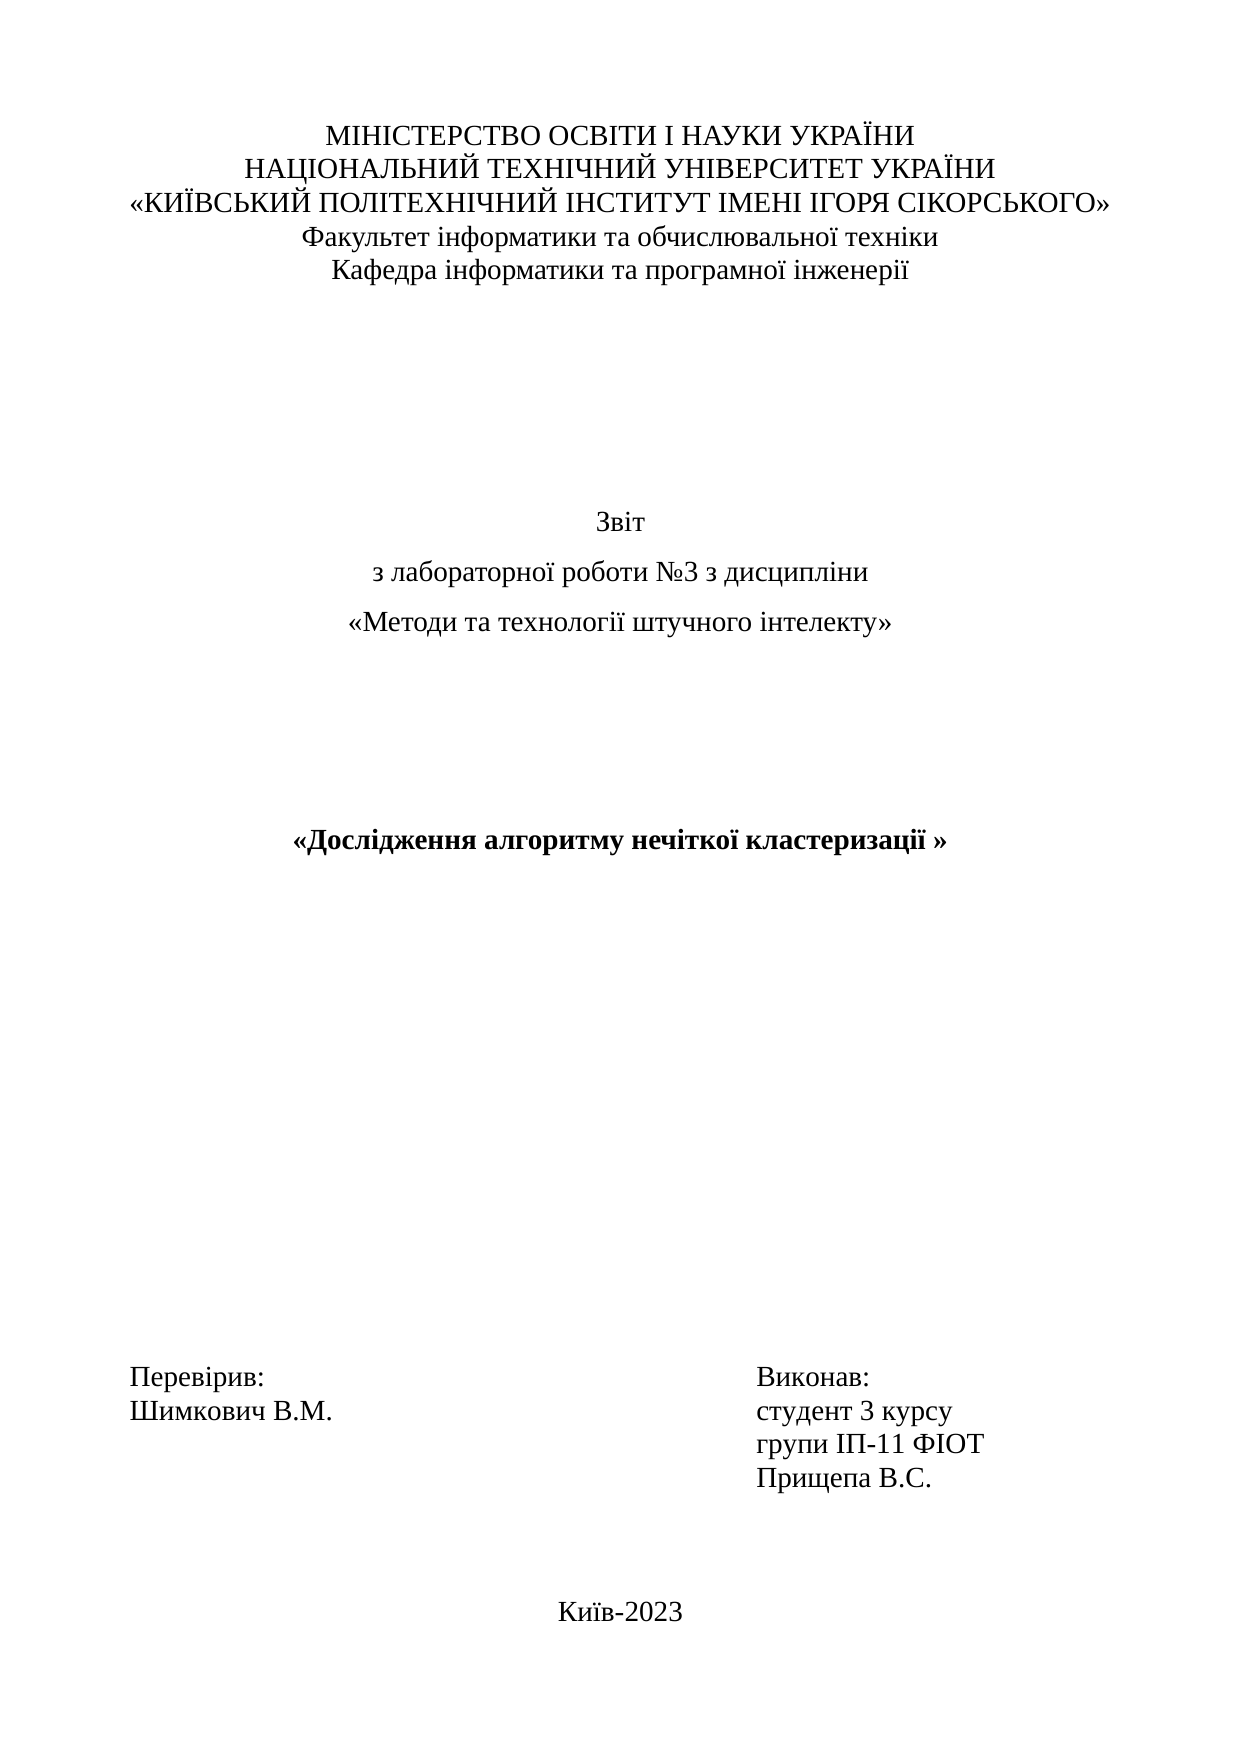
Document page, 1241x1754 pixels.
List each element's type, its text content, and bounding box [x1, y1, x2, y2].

text «Дослідження алгоритму нечіткої кластеризації » [118, 822, 1122, 856]
text з лабораторної роботи №3 з дисципліни [118, 554, 1122, 588]
text МІНІСТЕРСТВО ОСВІТИ І НАУКИ УКРАЇНИ [118, 118, 1122, 152]
text Звіт [118, 504, 1122, 537]
text Факультет інформатики та обчислювальної техніки [118, 219, 1122, 252]
text «КИЇВСЬКИЙ ПОЛІТЕХНІЧНИЙ ІНСТИТУТ ІМЕНІ ІГОРЯ СІКОРСЬКОГО» [118, 185, 1122, 219]
text Кафедра інформатики та програмної інженерії [118, 252, 1122, 286]
table_header Виконав: студент 3 курсу групи ІП-11 ФІОТ Прищепа В.С. [745, 1359, 1063, 1560]
text «Методи та технології штучного інтелекту» [118, 604, 1122, 638]
text Київ-2023 [118, 1594, 1122, 1627]
table_header Перевірив: Шимкович В.М. [118, 1359, 745, 1560]
text НАЦІОНАЛЬНИЙ ТЕХНІЧНИЙ УНІВЕРСИТЕТ УКРАЇНИ [118, 152, 1122, 185]
